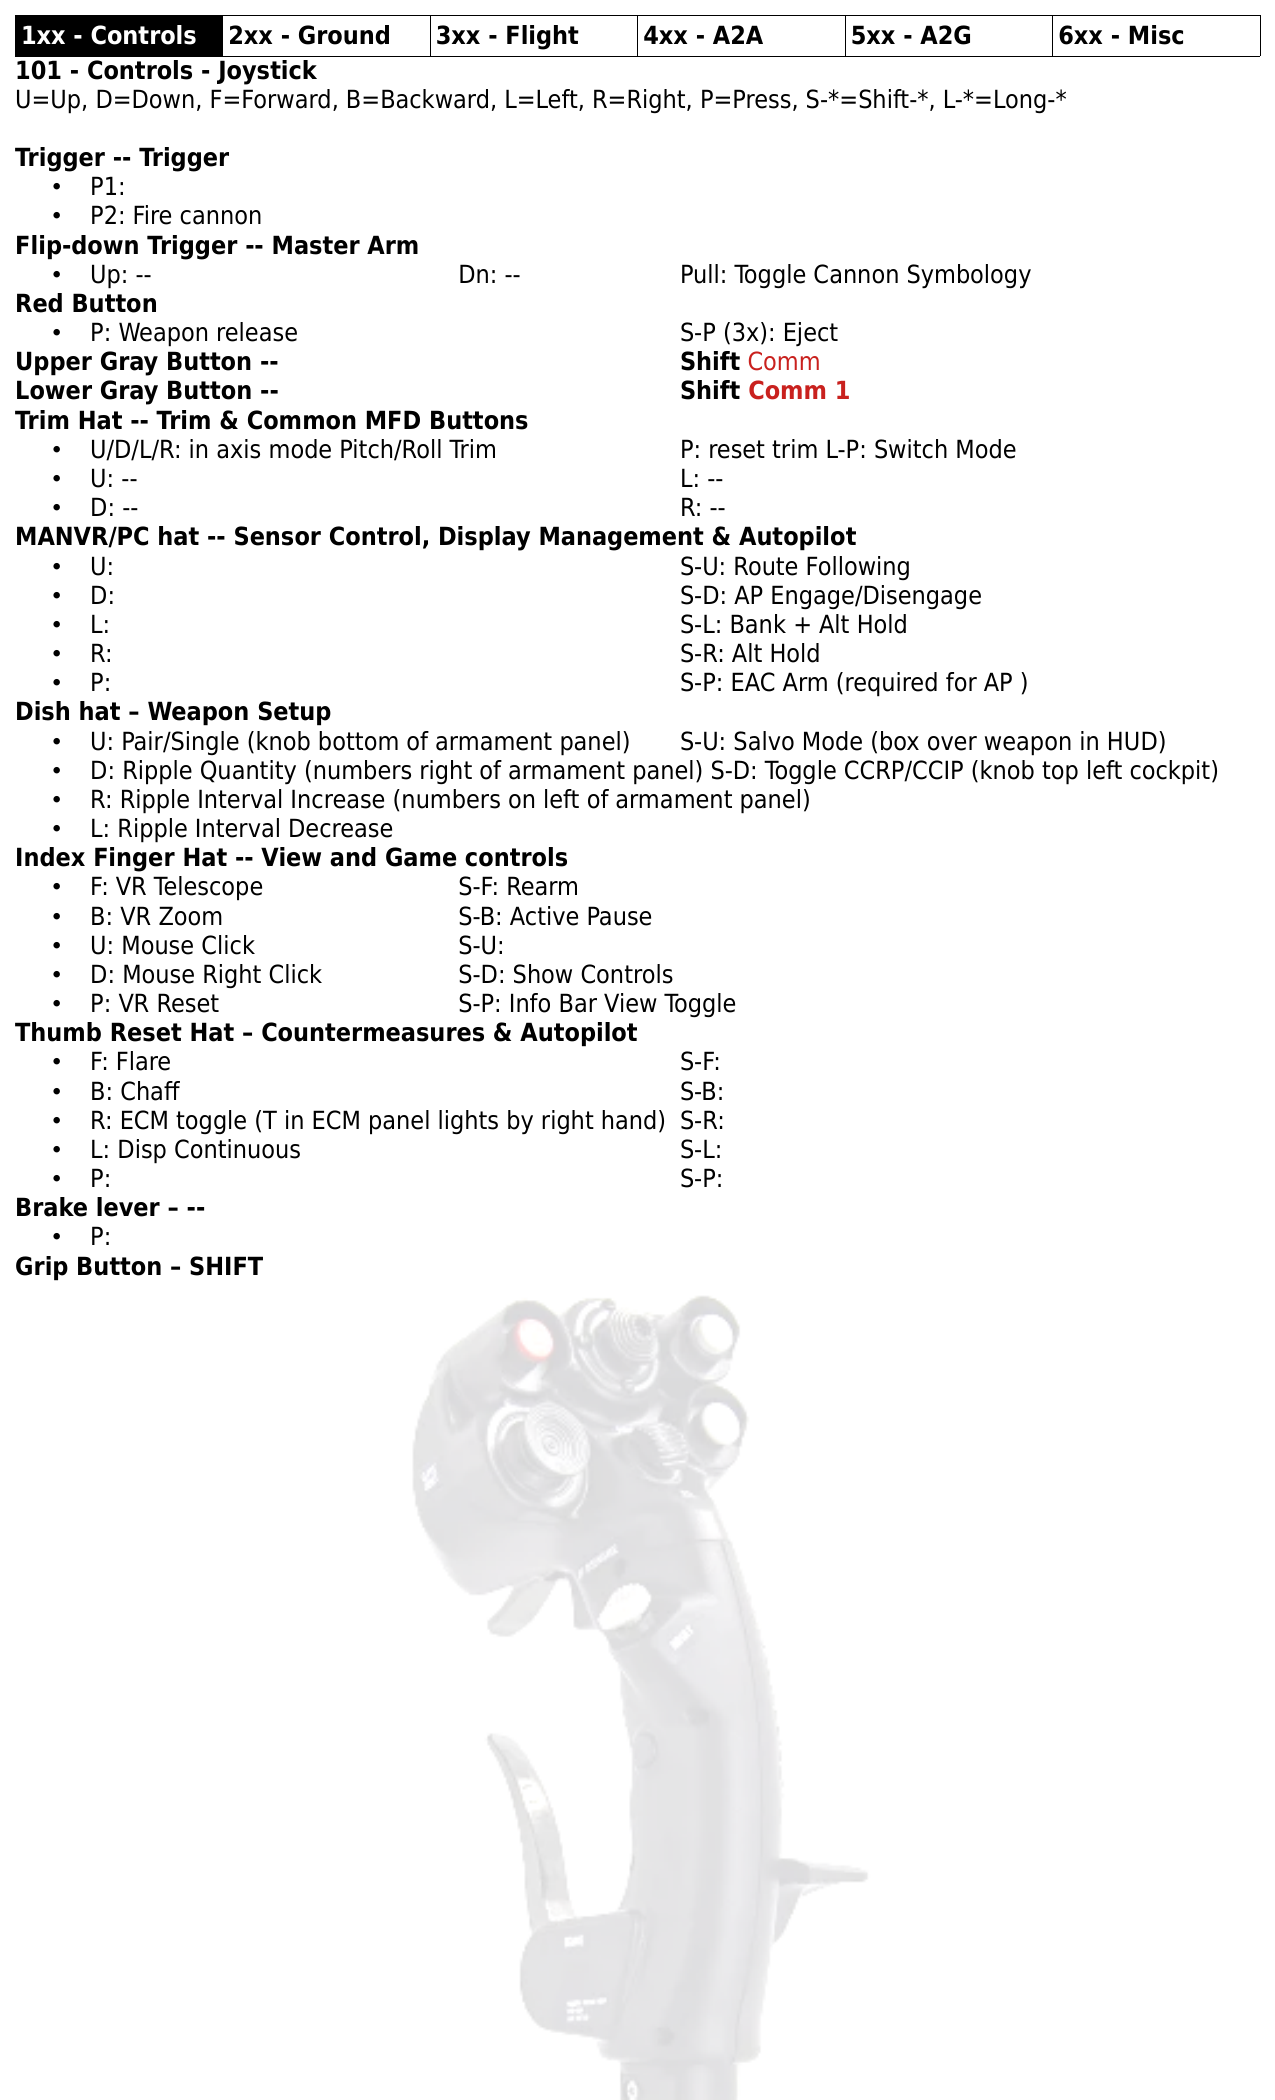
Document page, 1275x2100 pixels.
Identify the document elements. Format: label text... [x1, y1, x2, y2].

list F: Flare S-F: [52, 1047, 1260, 1077]
text Lower Gray Button -- Shift Comm 1 [15, 377, 1260, 406]
text MANVR/PC hat -- Sensor Control, Display Management & Autopilot [15, 522, 1260, 552]
list U: S-U: Route Following [52, 552, 1260, 581]
list R: S-R: Alt Hold [52, 639, 1260, 668]
list Up: -- Dn: -- Pull: Toggle Cannon Symbology [52, 260, 1260, 289]
text Grip Button – SHIFT [15, 1252, 1260, 1281]
table_header 4xx - A2A [638, 16, 845, 56]
text Brake lever – -- [15, 1193, 1260, 1222]
list U: Pair/Single (knob bottom of armament panel) S-U: Salvo Mode (box over weapon in HUD) [52, 727, 1260, 756]
list P: S-P: [52, 1164, 1260, 1193]
list D: -- R: -- [52, 493, 1260, 522]
list R: Ripple Interval Increase (numbers on left of armament panel) [52, 785, 1260, 814]
table_header 5xx - A2G [846, 16, 1052, 56]
text Thumb Reset Hat – Countermeasures & Autopilot [15, 1018, 1260, 1047]
list D: Mouse Right Click S-D: Show Controls [52, 960, 1260, 989]
list P: [52, 1222, 1260, 1252]
table_header 1xx - Controls [16, 16, 222, 56]
text Upper Gray Button -- Shift Comm [15, 347, 1260, 377]
table_header 2xx - Ground [223, 16, 430, 56]
text Trigger -- Trigger [15, 143, 1260, 172]
list B: Chaff S-B: [52, 1077, 1260, 1106]
list U: -- L: -- [52, 464, 1260, 493]
list L: S-L: Bank + Alt Hold [52, 610, 1260, 639]
table_header 3xx - Flight [431, 16, 637, 56]
list U/D/L/R: in axis mode Pitch/Roll Trim P: reset trim L-P: Switch Mode [52, 435, 1260, 464]
list P: Weapon release S-P (3x): Eject [52, 318, 1260, 347]
list D: S-D: AP Engage/Disengage [52, 581, 1260, 610]
list P: VR Reset S-P: Info Bar View Toggle [52, 989, 1260, 1018]
list P2: Fire cannon [52, 202, 1260, 231]
list R: ECM toggle (T in ECM panel lights by right hand) S-R: [52, 1106, 1260, 1135]
list P: S-P: EAC Arm (required for AP ) [52, 668, 1260, 697]
text Flip-down Trigger -- Master Arm [15, 231, 1260, 260]
table_header 6xx - Misc [1053, 16, 1260, 56]
list L: Ripple Interval Decrease [52, 814, 1260, 843]
text Red Button [15, 289, 1260, 318]
list F: VR Telescope S-F: Rearm [52, 872, 1260, 902]
text Dish hat – Weapon Setup [15, 697, 1260, 727]
list L: Disp Continuous S-L: [52, 1135, 1260, 1164]
list D: Ripple Quantity (numbers right of armament panel) S-D: Toggle CCRP/CCIP (knob top left cockpit) [52, 756, 1260, 785]
text 101 - Controls - Joystick [15, 57, 1260, 85]
text U=Up, D=Down, F=Forward, B=Backward, L=Left, R=Right, P=Press, S-*=Shift-*, L-*=Long-* [15, 85, 1260, 114]
text Trim Hat -- Trim & Common MFD Buttons [15, 406, 1260, 435]
list U: Mouse Click S-U: [52, 931, 1260, 960]
list B: VR Zoom S-B: Active Pause [52, 902, 1260, 931]
text Index Finger Hat -- View and Game controls [15, 843, 1260, 872]
list P1: [52, 172, 1260, 202]
